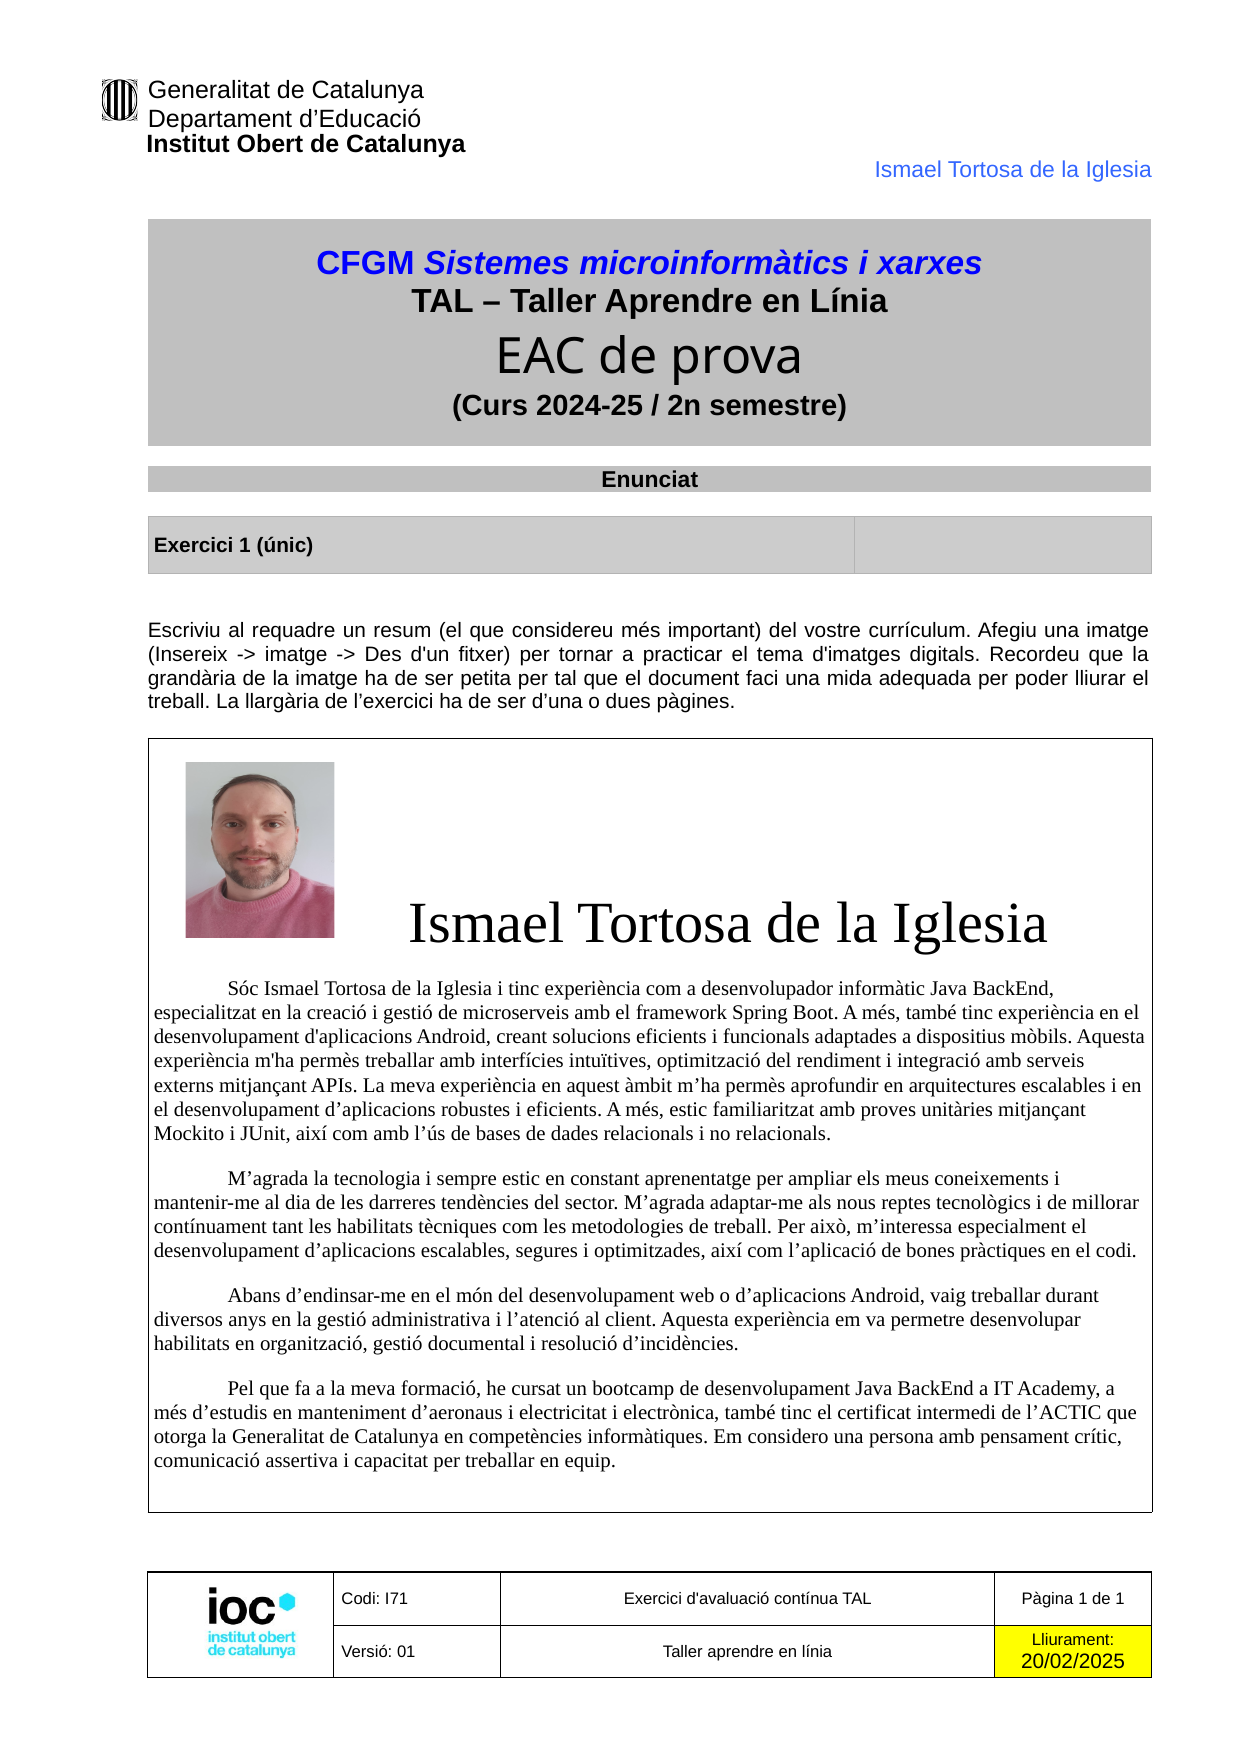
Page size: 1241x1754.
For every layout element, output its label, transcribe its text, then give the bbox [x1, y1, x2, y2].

table_header [855, 517, 1151, 573]
table_header Ismael Tortosa de la Iglesia Sóc Ismael Tortosa de la Iglesia i tinc experiència com a desenvolupador informàtic Java BackEnd, especialitzat en la creació i gestió de microserveis amb el framework Spring Boot. A més, també tinc experiència en el desenvolupament d'aplicacions Android, creant solucions eficients i funcionals adaptades a dispositius mòbils. Aquesta experiència m'ha permès treballar amb interfícies intuïtives, optimització del rendiment i integració amb serveis externs mitjançant APIs. La meva experiència en aquest àmbit m’ha permès aprofundir en arquitectures escalables i en el desenvolupament d’aplicacions robustes i eficients. A més, estic familiaritzat amb proves unitàries mitjançant Mockito i JUnit, així com amb l’ús de bases de dades relacionals i no relacionals. M’agrada la tecnologia i sempre estic en constant aprenentatge per ampliar els meus coneixements i mantenir-me al dia de les darreres tendències del sector. M’agrada adaptar-me als nous reptes tecnològics i de millorar contínuament tant les habilitats tècniques com les metodologies de treball. Per això, m’interessa especialment el desenvolupament d’aplicacions escalables, segures i optimitzades, així com l’aplicació de bones pràctiques en el codi. Abans d’endinsar-me en el món del desenvolupament web o d’aplicacions Android, vaig treballar durant diversos anys en la gestió administrativa i l’atenció al client. Aquesta experiència em va permetre desenvolupar habilitats en organització, gestió documental i resolució d’incidències. Pel que fa a la meva formació, he cursat un bootcamp de desenvolupament Java BackEnd a IT Academy, a més d’estudis en manteniment d’aeronaus i electricitat i electrònica, també tinc el certificat intermedi de l’ACTIC que otorga la Generalitat de Catalunya en competències informàtiques. Em considero una persona amb pensament crític, comunicació assertiva i capacitat per treballar en equip. [149, 938, 1152, 1512]
text Enunciat [148, 466, 1151, 492]
table_header Ismael Tortosa de la Iglesia Sóc Ismael Tortosa de la Iglesia i tinc experiència com a desenvolupador informàtic Java BackEnd, especialitzat en la creació i gestió de microserveis amb el framework Spring Boot. A més, també tinc experiència en el desenvolupament d'aplicacions Android, creant solucions eficients i funcionals adaptades a dispositius mòbils. Aquesta experiència m'ha permès treballar amb interfícies intuïtives, optimització del rendiment i integració amb serveis externs mitjançant APIs. La meva experiència en aquest àmbit m’ha permès aprofundir en arquitectures escalables i en el desenvolupament d’aplicacions robustes i eficients. A més, estic familiaritzat amb proves unitàries mitjançant Mockito i JUnit, així com amb l’ús de bases de dades relacionals i no relacionals. M’agrada la tecnologia i sempre estic en constant aprenentatge per ampliar els meus coneixements i mantenir-me al dia de les darreres tendències del sector. M’agrada adaptar-me als nous reptes tecnològics i de millorar contínuament tant les habilitats tècniques com les metodologies de treball. Per això, m’interessa especialment el desenvolupament d’aplicacions escalables, segures i optimitzades, així com l’aplicació de bones pràctiques en el codi. Abans d’endinsar-me en el món del desenvolupament web o d’aplicacions Android, vaig treballar durant diversos anys en la gestió administrativa i l’atenció al client. Aquesta experiència em va permetre desenvolupar habilitats en organització, gestió documental i resolució d’incidències. Pel que fa a la meva formació, he cursat un bootcamp de desenvolupament Java BackEnd a IT Academy, a més d’estudis en manteniment d’aeronaus i electricitat i electrònica, també tinc el certificat intermedi de l’ACTIC que otorga la Generalitat de Catalunya en competències informàtiques. Em considero una persona amb pensament crític, comunicació assertiva i capacitat per treballar en equip. [149, 739, 1152, 937]
picture [195, 1574, 309, 1669]
picture [185, 762, 335, 938]
table_header Exercici 1 (únic) [149, 517, 854, 573]
subtitle TAL – Taller Aprendre en Línia [148, 281, 1151, 320]
text (Curs 2024-25 / 2n semestre) [148, 388, 1151, 421]
text CFGM Sistemes microinformàtics i xarxes [148, 243, 1151, 281]
text EAC de prova [148, 320, 1151, 388]
text Escriviu al requadre un resum (el que considereu més important) del vostre currículum. Afegiu una imatge (Insereix -> imatge -> Des d'un fitxer) per tornar a practicar el tema d'imatges digitals. Recordeu que la grandària de la imatge ha de ser petita per tal que el document faci una mida adequada per poder lliurar el treball. La llargària de l’exercici ha de ser d’una o dues pàgines. [148, 617, 1151, 713]
